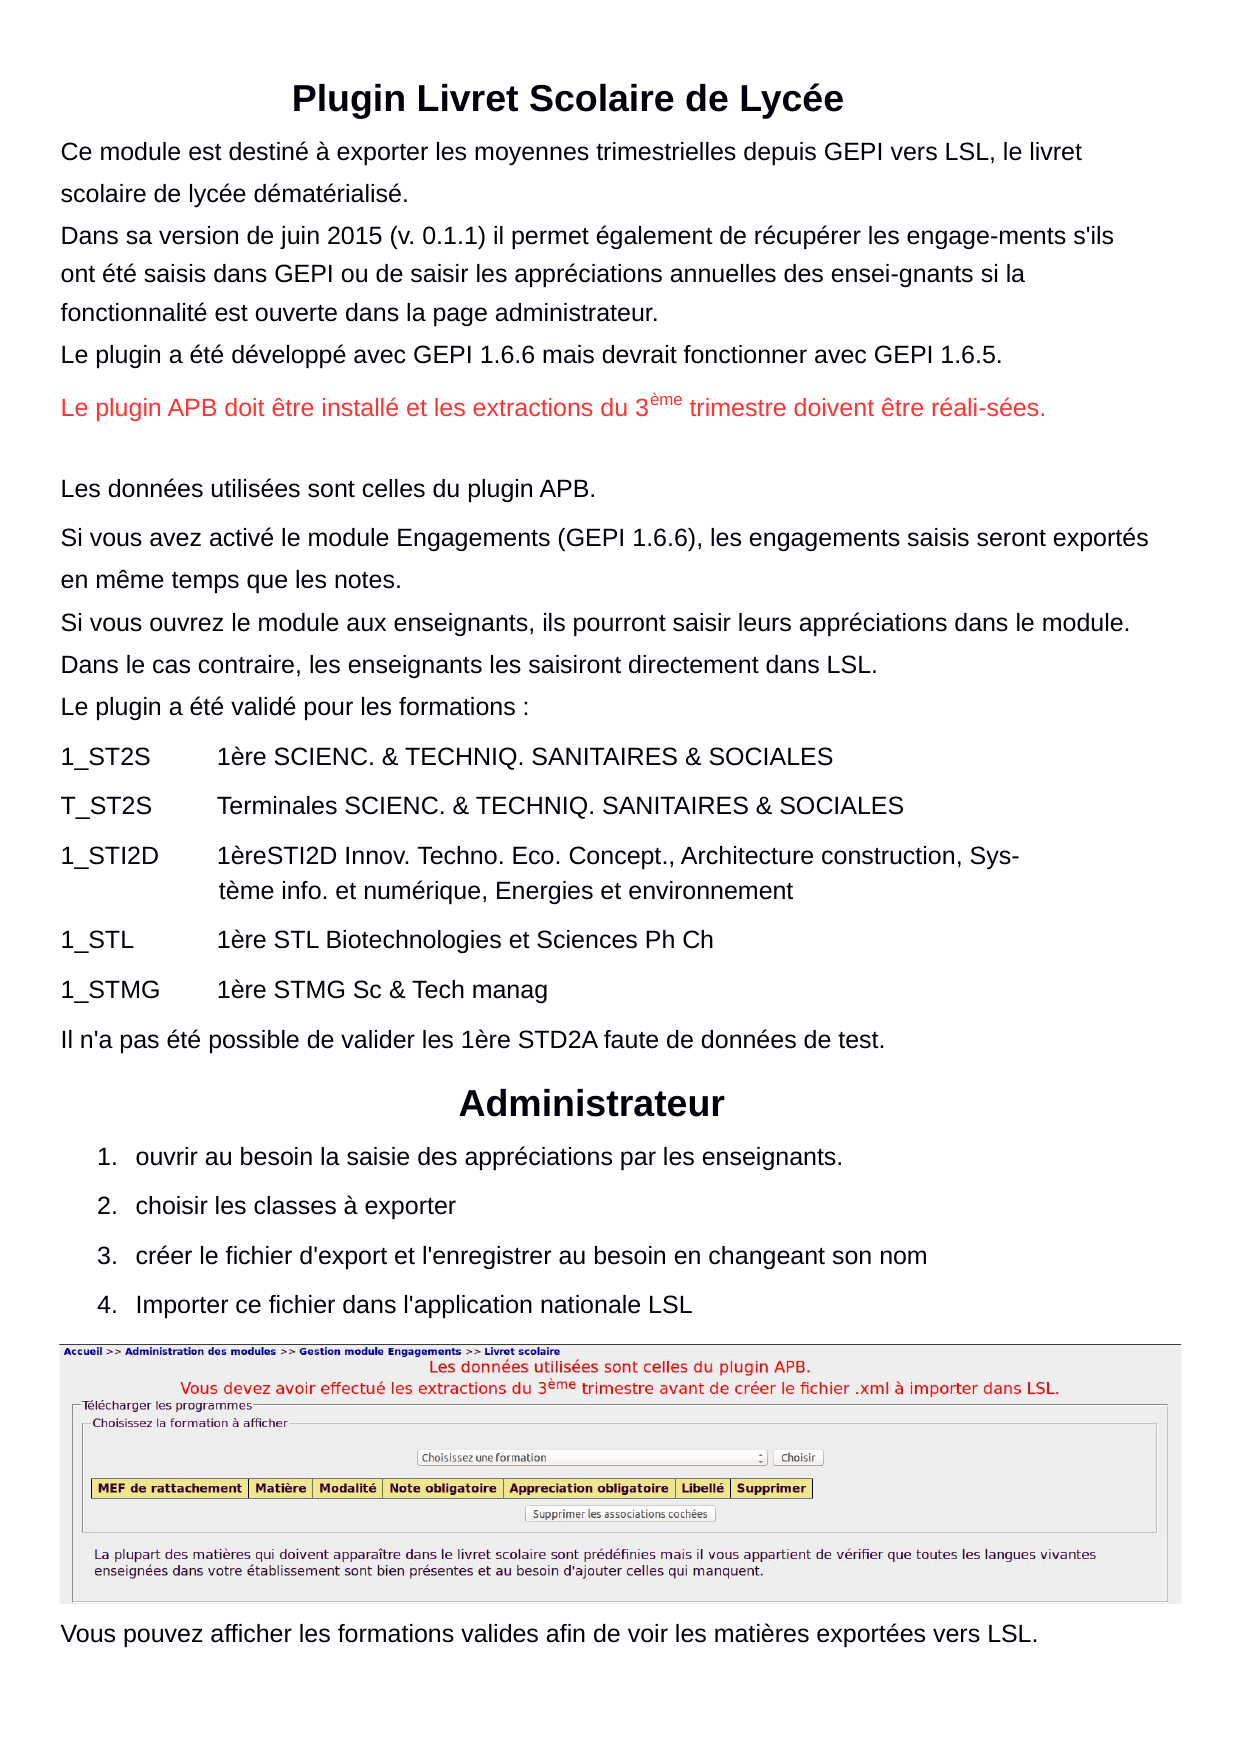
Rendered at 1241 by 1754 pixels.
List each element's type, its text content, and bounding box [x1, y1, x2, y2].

text 1_STL 1ère STL Biotechnologies et Sciences Ph Ch [60, 925, 1171, 954]
text Les données utilisées sont celles du plugin APB. [60, 474, 1171, 502]
picture [59, 1344, 1182, 1604]
text Vous pouvez afficher les formations valides afin de voir les matières exportées vers LSL. [60, 1619, 1171, 1648]
text Ce module est destiné à exporter les moyennes trimestrielles depuis GEPI vers LSL, le livret scolaire de lycée dématérialisé. [60, 137, 1161, 208]
text Si vous avez activé le module Engagements (GEPI 1.6.6), les engagements saisis seront exportés en même temps que les notes. [60, 523, 1171, 594]
text 1_ST2S 1ère SCIENC. & TECHNIQ. SANITAIRES & SOCIALES [60, 742, 1171, 770]
text tème info. et numérique, Energies et environnement [219, 876, 1171, 904]
list créer le fichier d'export et l'enregistrer au besoin en changeant son nom [97, 1241, 1171, 1269]
text 1_STMG 1ère STMG Sc & Tech manag [60, 975, 1171, 1004]
list choisir les classes à exporter [97, 1191, 1171, 1220]
text Le plugin a été validé pour les formations : [60, 692, 1171, 721]
text Le plugin a été développé avec GEPI 1.6.6 mais devrait fonctionner avec GEPI 1.6.5. [60, 340, 1171, 369]
list Importer ce fichier dans l'application nationale LSL [97, 1290, 1171, 1319]
text 1_STI2D 1èreSTI2D Innov. Techno. Eco. Concept., Architecture construction, Sys- [60, 841, 1171, 869]
text T_ST2S Terminales SCIENC. & TECHNIQ. SANITAIRES & SOCIALES [60, 791, 1171, 820]
text Dans sa version de juin 2015 (v. 0.1.1) il permet également de récupérer les engage-ments s'ils ont été saisis dans GEPI ou de saisir les appréciations annuelles des ensei-gnants si la fonctionnalité est ouverte dans la page administrateur. [60, 221, 1151, 327]
text Le plugin APB doit être installé et les extractions du 3ème trimestre doivent être réali-sées. [60, 389, 1140, 423]
list ouvrir au besoin la saisie des appréciations par les enseignants. [97, 1142, 1171, 1170]
text Administrateur [458, 1081, 1171, 1124]
text Il n'a pas été possible de valider les 1ère STD2A faute de données de test. [60, 1024, 1171, 1053]
text Si vous ouvrez le module aux enseignants, ils pourront saisir leurs appréciations dans le module. Dans le cas contraire, les enseignants les saisiront directement dans LSL. [60, 608, 1151, 679]
text Plugin Livret Scolaire de Lycée [292, 76, 1171, 119]
